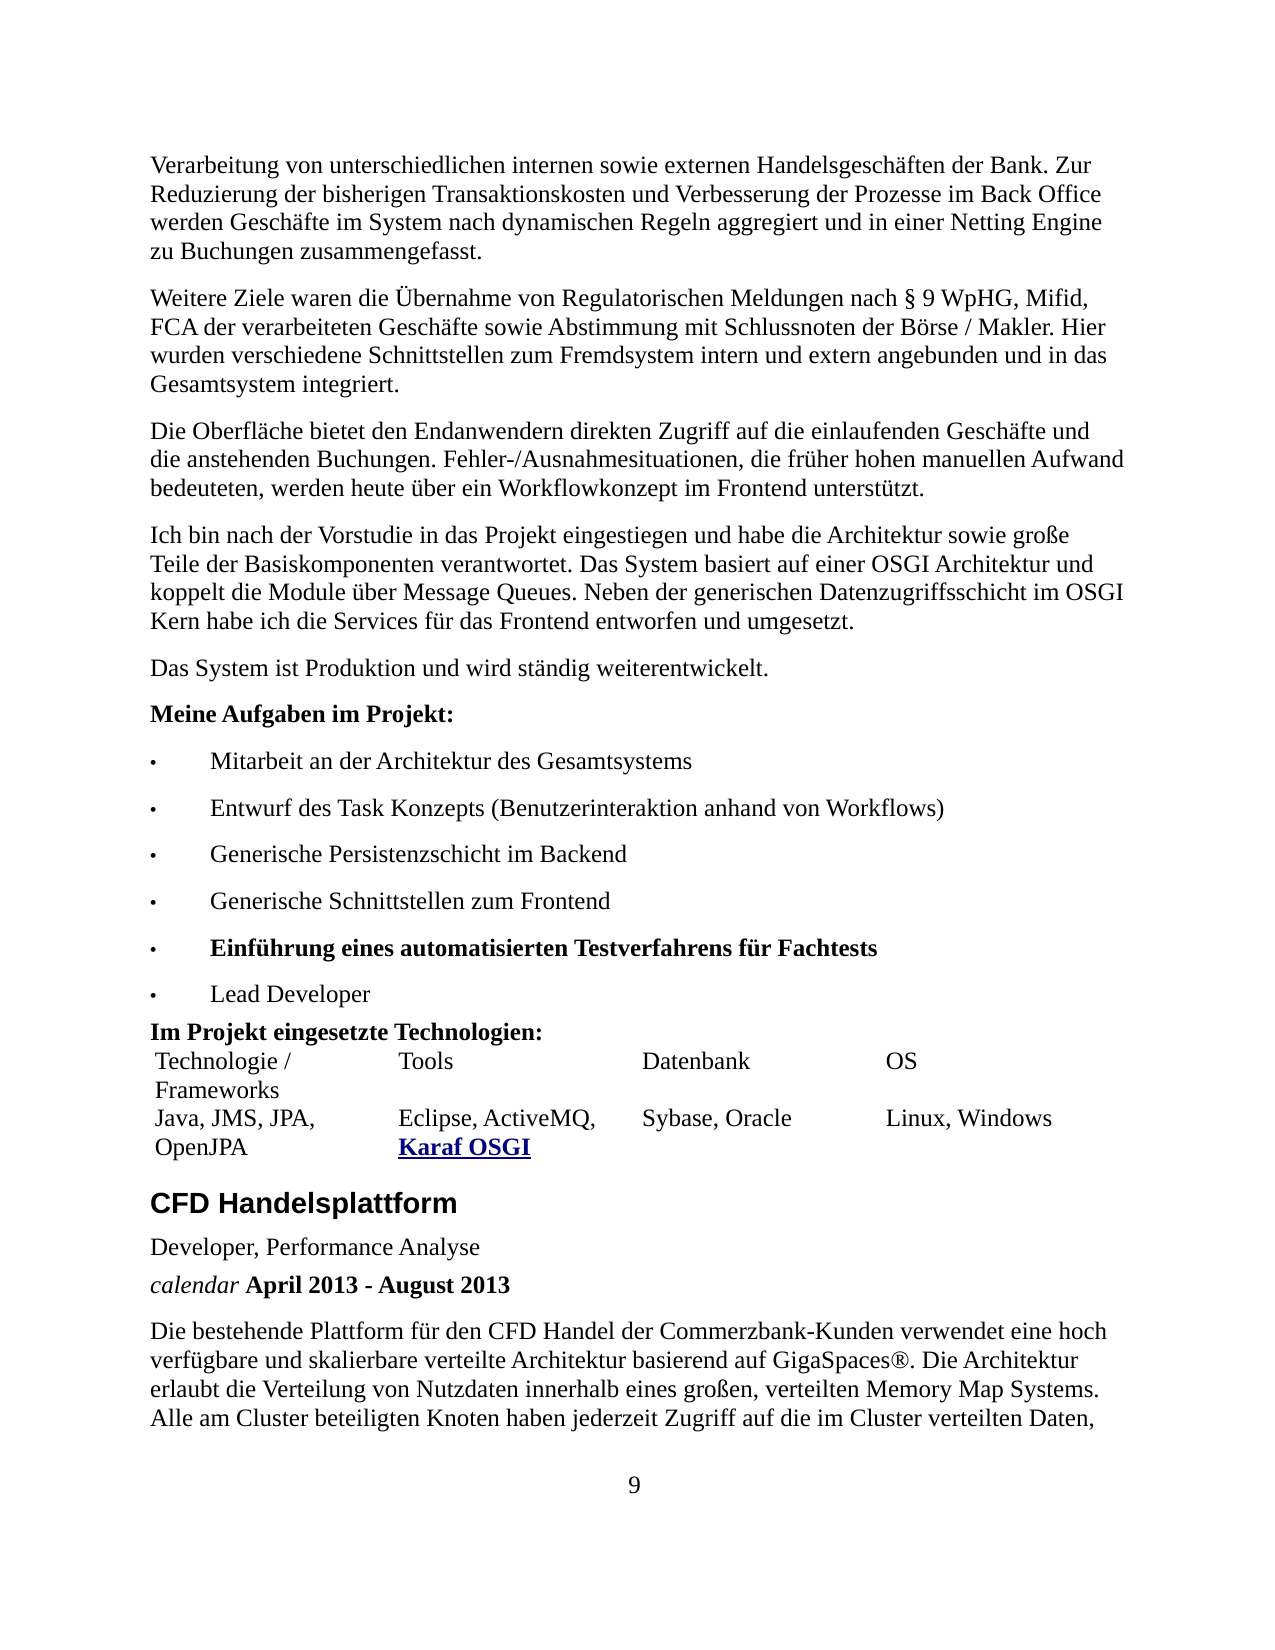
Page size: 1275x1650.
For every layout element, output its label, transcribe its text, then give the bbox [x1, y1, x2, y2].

list Generische Schnittstellen zum Frontend [150, 886, 1125, 915]
text Die bestehende Plattform für den CFD Handel der Commerzbank-Kunden verwendet eine hoch verfügbare und skalierbare verteilte Architektur basierend auf GigaSpaces®. Die Architektur erlaubt die Verteilung von Nutzdaten innerhalb eines großen, verteilten Memory Map Systems. Alle am Cluster beteiligten Knoten haben jederzeit Zugriff auf die im Cluster verteilten Daten, [150, 1316, 1125, 1431]
table_cell Sybase, Oracle [638, 1104, 881, 1161]
text Ich bin nach der Vorstudie in das Projekt eingestiegen und habe die Architektur sowie große Teile der Basiskomponenten verantwortet. Das System basiert auf einer OSGI Architektur und koppelt die Module über Message Queues. Neben der generischen Datenzugriffsschicht im OSGI Kern habe ich die Services für das Frontend entworfen und umgesetzt. [150, 520, 1125, 635]
table_header Tools [394, 1046, 637, 1103]
text calendar April 2013 - August 2013 [150, 1270, 1125, 1298]
text Im Projekt eingesetzte Technologien: [150, 1017, 1125, 1046]
list Mitarbeit an der Architektur des Gesamtsystems [150, 746, 1125, 775]
table_cell Java, JMS, JPA, OpenJPA [150, 1104, 394, 1161]
text Developer, Performance Analyse [150, 1232, 1125, 1261]
subtitle CFD Handelsplattform [150, 1186, 1125, 1219]
list Entwurf des Task Konzepts (Benutzerinteraktion anhand von Workflows) [150, 793, 1125, 822]
text Meine Aufgaben im Projekt: [150, 699, 1125, 728]
text Weitere Ziele waren die Übernahme von Regulatorischen Meldungen nach § 9 WpHG, Mifid, FCA der verarbeiteten Geschäfte sowie Abstimmung mit Schlussnoten der Börse / Makler. Hier wurden verschiedene Schnittstellen zum Fremdsystem intern und extern angebunden und in das Gesamtsystem integriert. [150, 283, 1125, 398]
text Das System ist Produktion und wird ständig weiterentwickelt. [150, 653, 1125, 682]
table_header OS [881, 1046, 1125, 1103]
table_header Datenbank [638, 1046, 881, 1103]
text Verarbeitung von unterschiedlichen internen sowie externen Handelsgeschäften der Bank. Zur Reduzierung der bisherigen Transaktionskosten und Verbesserung der Prozesse im Back Office werden Geschäfte im System nach dynamischen Regeln aggregiert und in einer Netting Engine zu Buchungen zusammengefasst. [150, 150, 1125, 265]
table_header Technologie / Frameworks [150, 1046, 394, 1103]
table_cell Eclipse, ActiveMQ, Karaf OSGI [394, 1104, 637, 1161]
list Lead Developer [150, 979, 1125, 1008]
table_cell Linux, Windows [881, 1104, 1125, 1161]
list Einführung eines automatisierten Testverfahrens für Fachtests [150, 933, 1125, 962]
list Generische Persistenzschicht im Backend [150, 839, 1125, 868]
text Die Oberfläche bietet den Endanwendern direkten Zugriff auf die einlaufenden Geschäfte und die anstehenden Buchungen. Fehler-/Ausnahmesituationen, die früher hohen manuellen Aufwand bedeuteten, werden heute über ein Workflowkonzept im Frontend unterstützt. [150, 416, 1125, 502]
